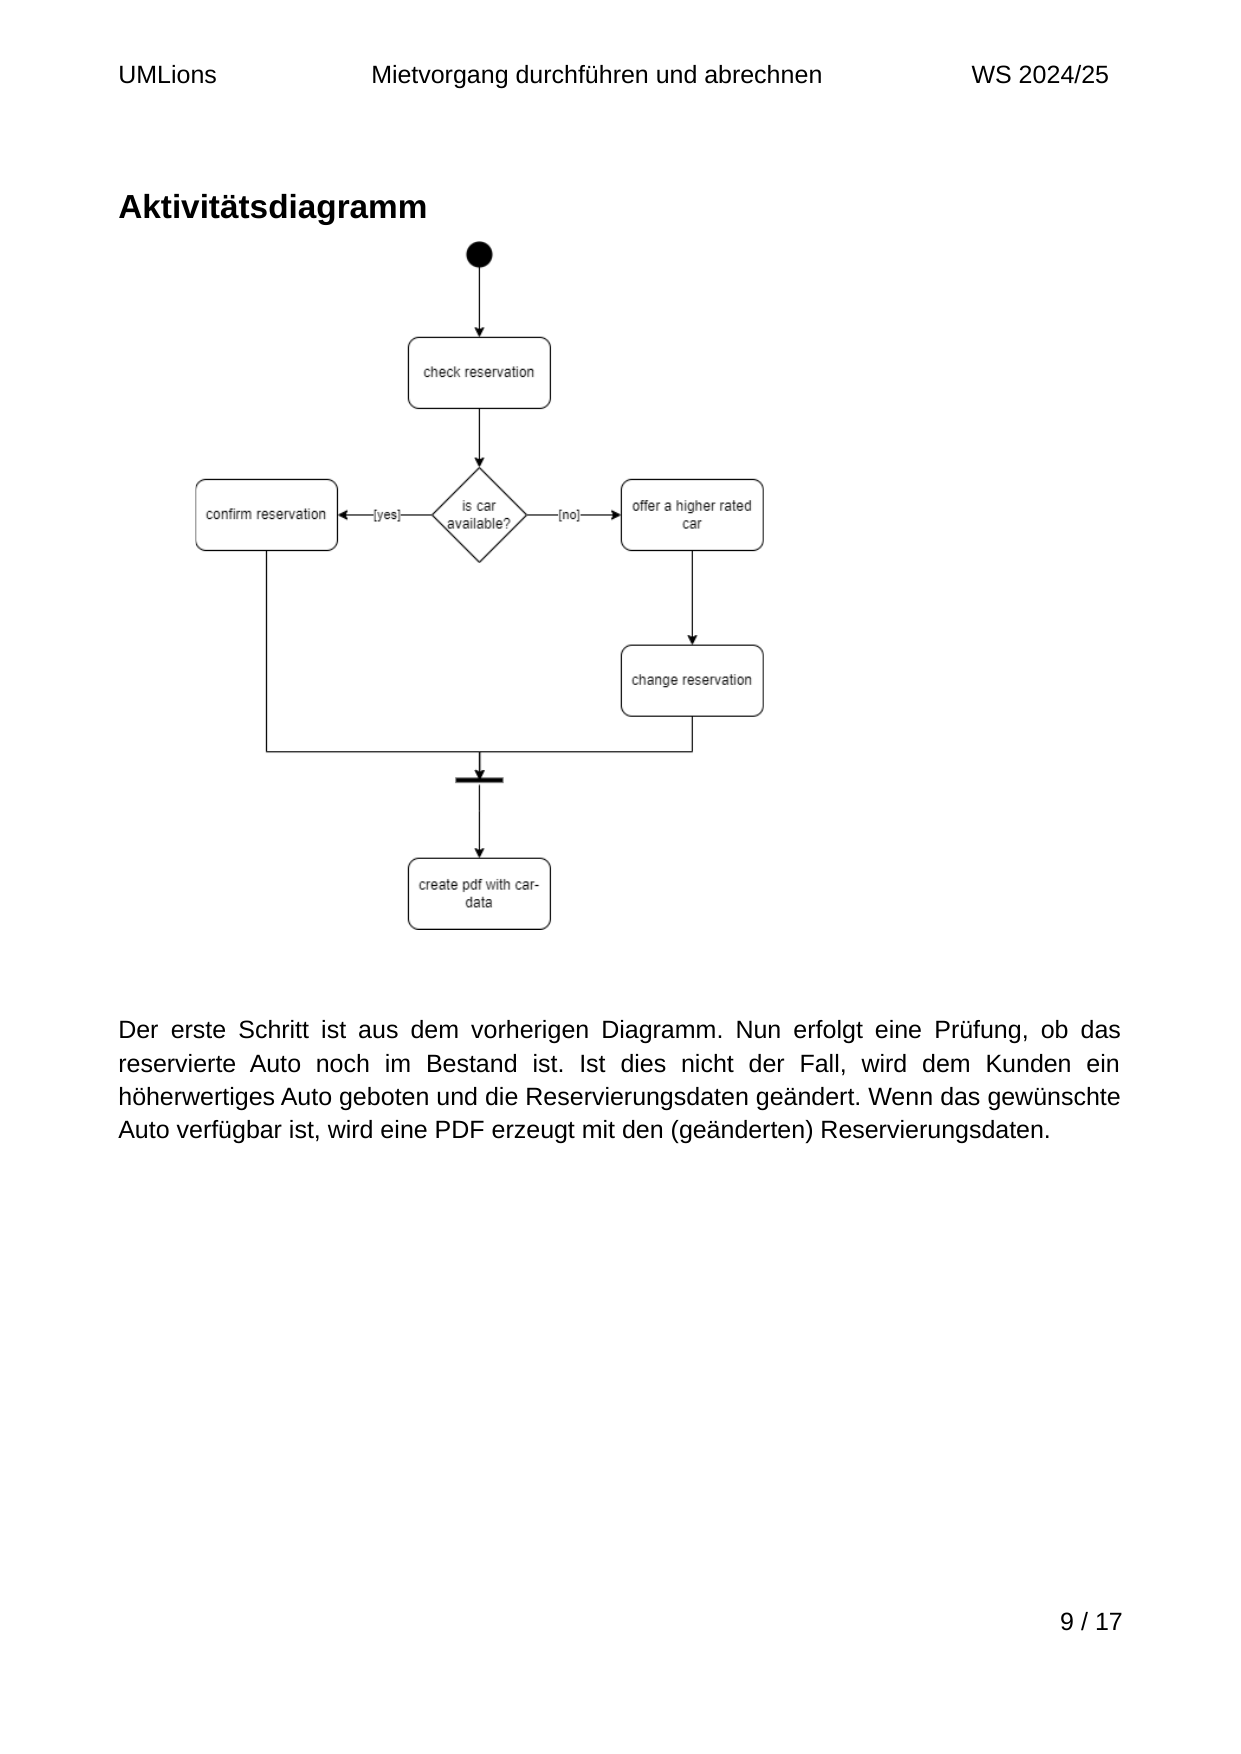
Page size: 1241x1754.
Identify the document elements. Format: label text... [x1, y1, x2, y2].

picture [195, 241, 764, 930]
subtitle Aktivitätsdiagramm [118, 187, 1122, 226]
text Der erste Schritt ist aus dem vorherigen Diagramm. Nun erfolgt eine Prüfung, ob das reservierte Auto noch im Bestand ist. Ist dies nicht der Fall, wird dem Kunden ein höherwertiges Auto geboten und die Reservierungsdaten geändert. Wenn das gewünschte Auto verfügbar ist, wird eine PDF erzeugt mit den (geänderten) Reservierungsdaten. [118, 1016, 1122, 1143]
